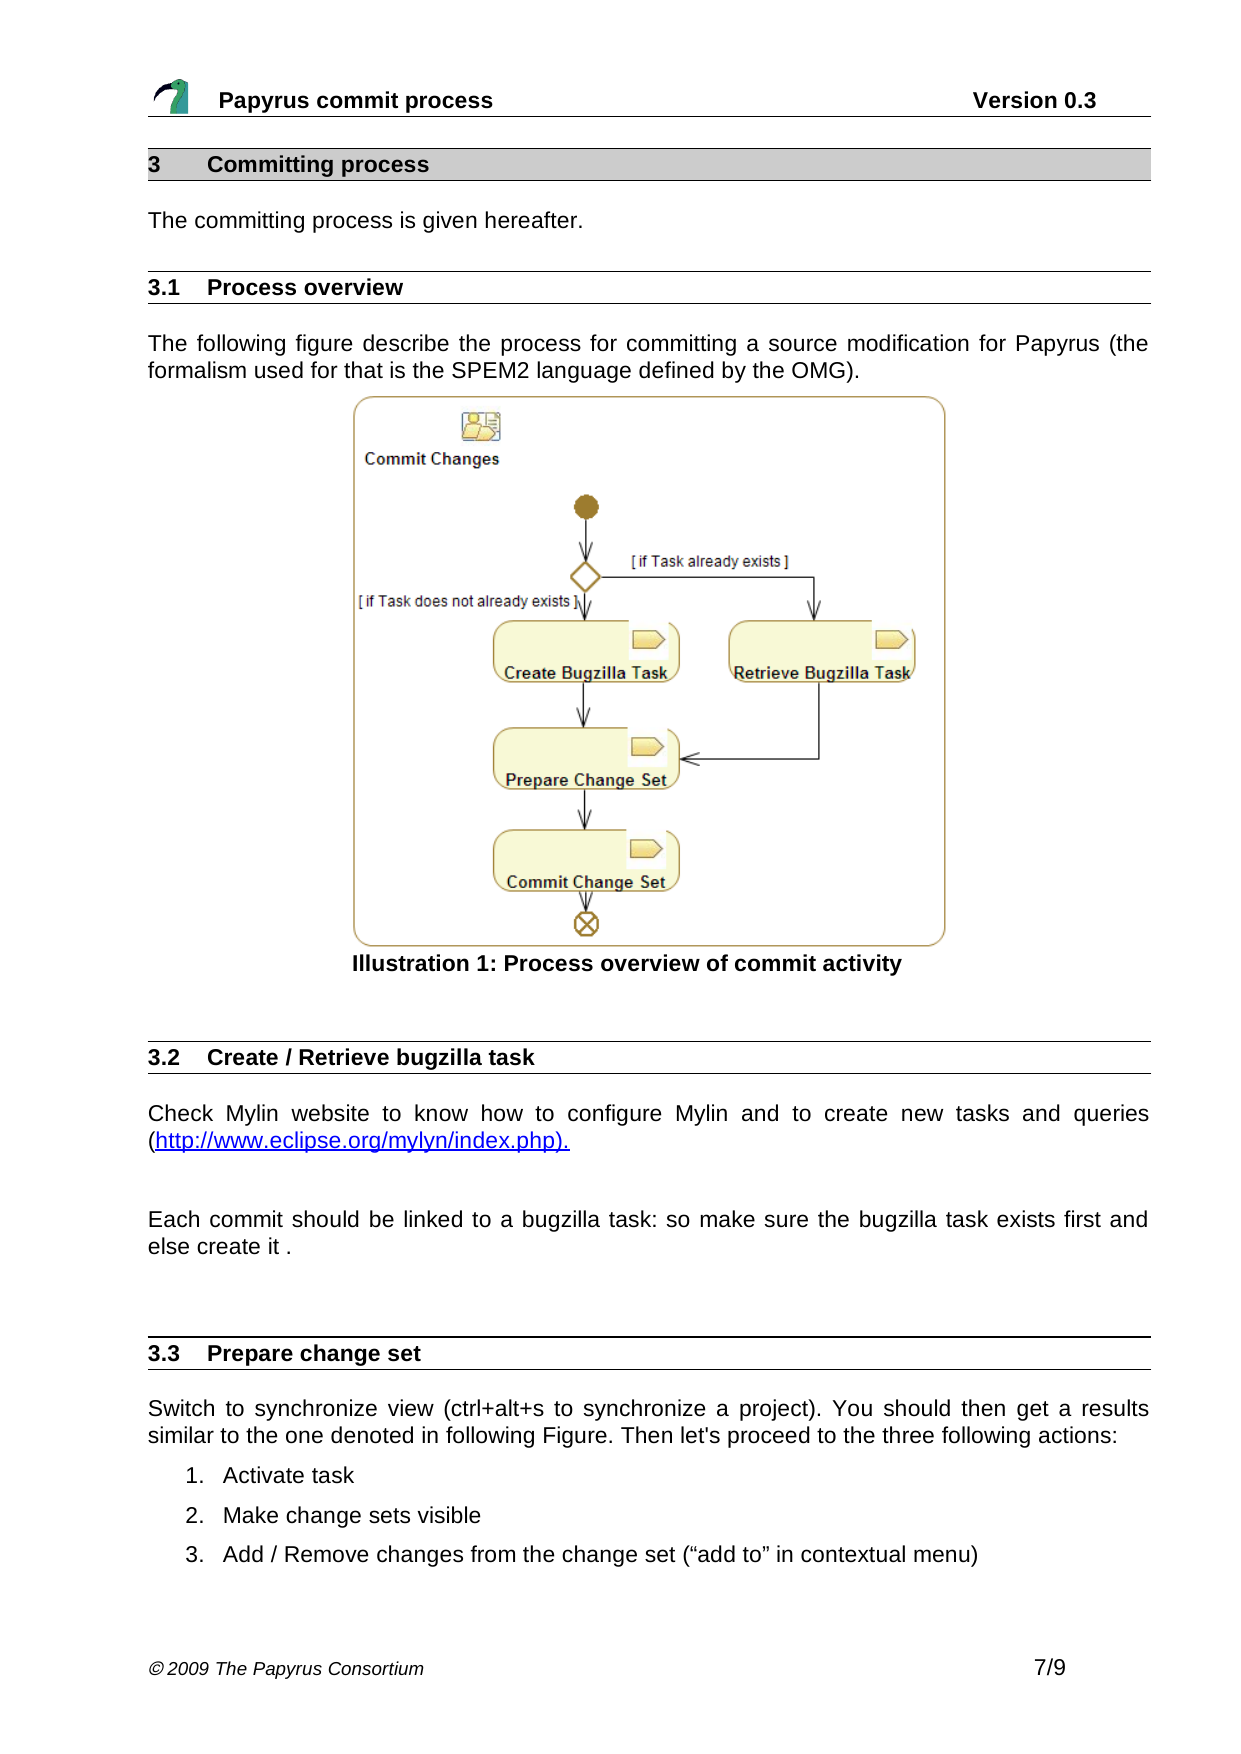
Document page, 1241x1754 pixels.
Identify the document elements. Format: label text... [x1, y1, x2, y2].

list Make change sets visible [185, 1501, 1151, 1528]
text Illustration 1: Process overview of commit activity [352, 949, 947, 976]
text The following figure describe the process for committing a source modification for Papyrus (the formalism used for that is the SPEM2 language defined by the OMG). [148, 329, 1151, 383]
text Check Mylin website to know how to configure Mylin and to create new tasks and queries (http://www.eclipse.org/mylyn/index.php). [148, 1099, 1151, 1153]
text The committing process is given hereafter. [148, 206, 1151, 233]
picture [153, 79, 189, 114]
list Add / Remove changes from the change set (“add to” in contextual menu) [185, 1541, 1151, 1568]
subtitle Committing process [148, 149, 1151, 180]
subtitle Process overview [148, 272, 1151, 303]
subtitle Create / Retrieve bugzilla task [148, 1042, 1151, 1073]
picture [351, 395, 948, 949]
text Each commit should be linked to a bugzilla task: so make sure the bugzilla task exists first and else create it . [148, 1205, 1151, 1259]
subtitle Prepare change set [148, 1338, 1151, 1369]
list Activate task [185, 1461, 1151, 1488]
text Switch to synchronize view (ctrl+alt+s to synchronize a project). You should then get a results similar to the one denoted in following Figure. Then let's proceed to the three following actions: [148, 1395, 1151, 1449]
